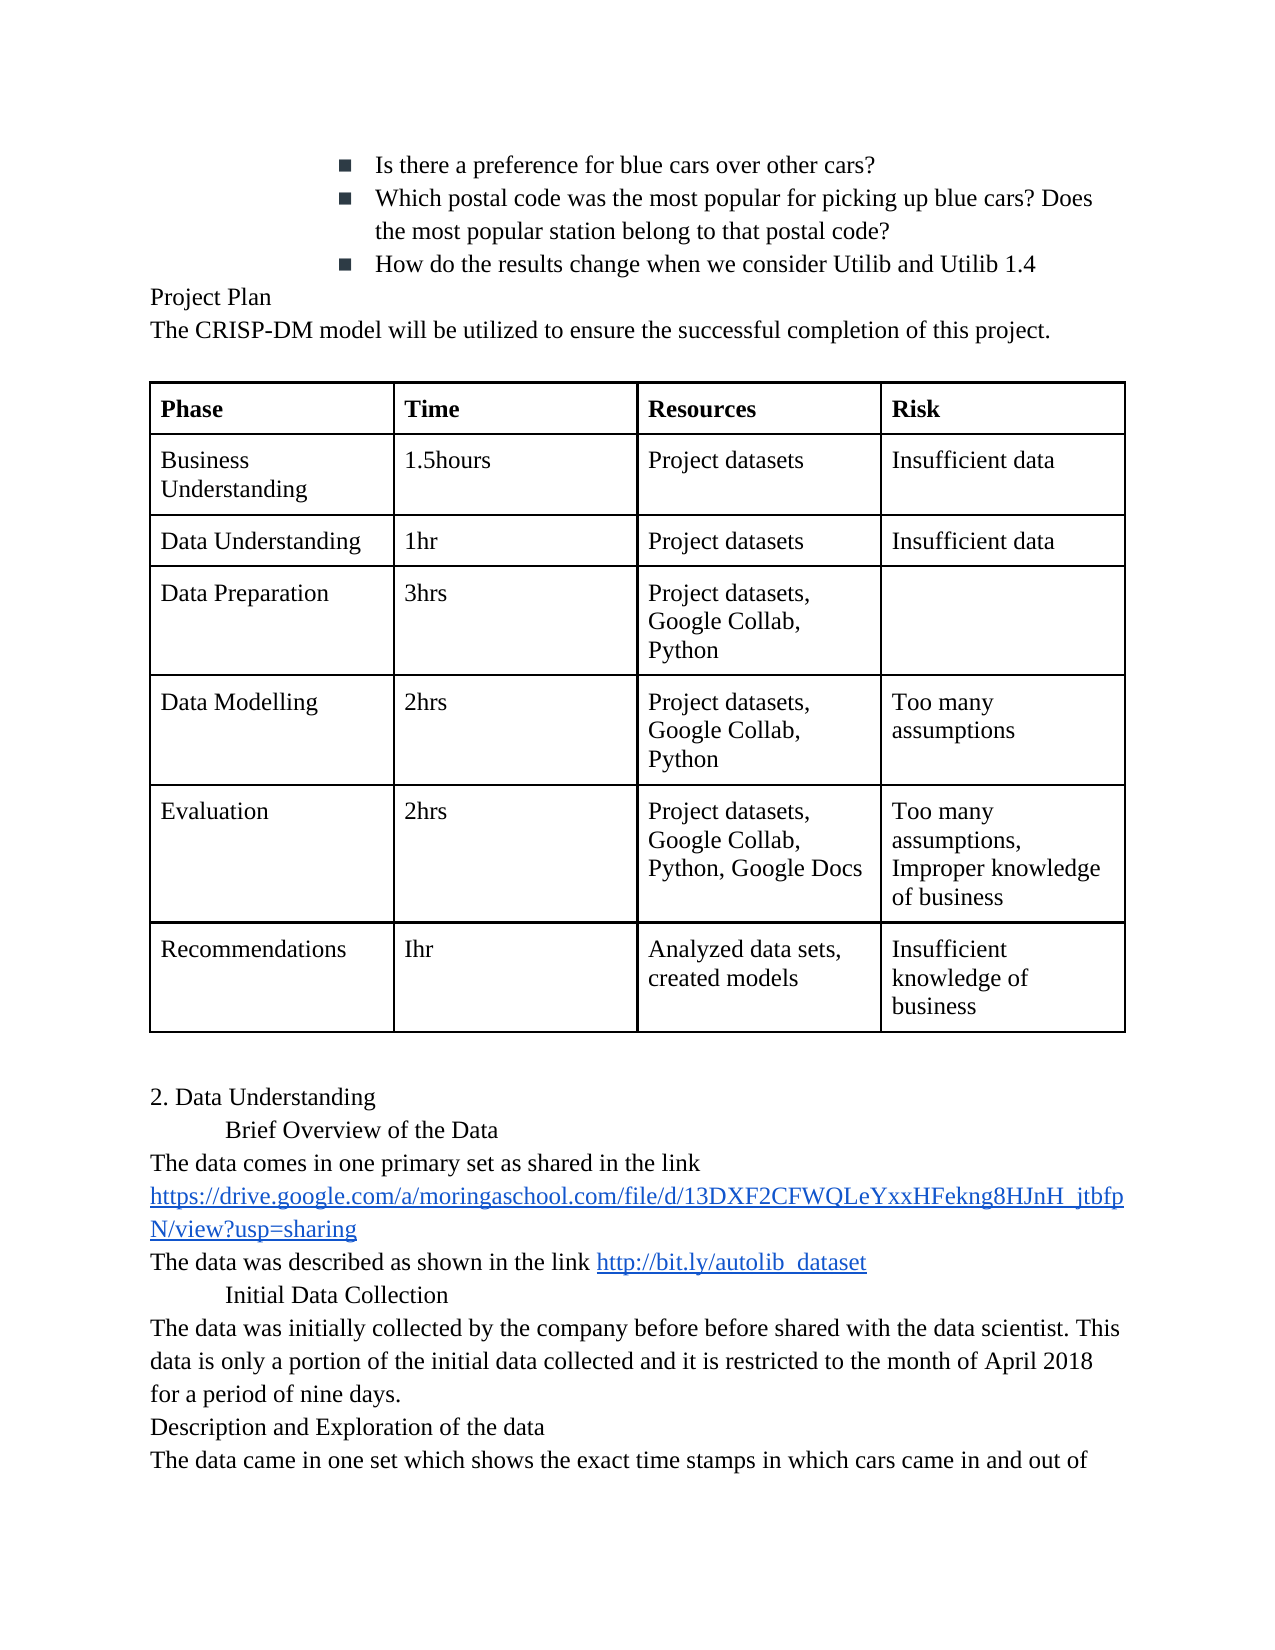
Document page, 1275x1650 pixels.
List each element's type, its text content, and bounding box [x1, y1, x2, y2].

table_cell 3hrs [395, 567, 636, 674]
text The CRISP-DM model will be utilized to ensure the successful completion of this project. [150, 315, 1125, 344]
text Brief Overview of the Data [150, 1115, 1125, 1144]
table_cell 2hrs [395, 676, 636, 783]
text The data came in one set which shows the exact time stamps in which cars came in and out of [150, 1446, 1125, 1474]
table_cell Ihr [395, 924, 636, 1031]
table_cell Project datasets [639, 435, 880, 513]
table_cell Data Understanding [151, 516, 393, 565]
text Initial Data Collection [150, 1280, 1125, 1309]
text Description and Exploration of the data [150, 1412, 1125, 1441]
text The data was described as shown in the link http://bit.ly/autolib_dataset [150, 1247, 1125, 1276]
table_cell Too many assumptions [882, 676, 1124, 783]
table_cell Project datasets [639, 516, 880, 565]
table_cell Insufficient data [882, 516, 1124, 565]
table_header Resources [639, 384, 880, 433]
table_cell Data Preparation [151, 567, 393, 674]
table_cell 1hr [395, 516, 636, 565]
text The data was initially collected by the company before before shared with the data scientist. This data is only a portion of the initial data collected and it is restricted to the month of April 2018 for a period of nine days. [150, 1313, 1125, 1408]
table_cell Project datasets, Google Collab, Python [639, 567, 880, 674]
table_cell 2hrs [395, 786, 636, 921]
table_cell Insufficient knowledge of business [882, 924, 1124, 1031]
list How do the results change when we consider Utilib and Utilib 1.4 [337, 249, 1125, 278]
table_cell Recommendations [151, 924, 393, 1031]
text Project Plan [150, 282, 1125, 311]
table_cell Analyzed data sets, created models [639, 924, 880, 1031]
table_header Risk [882, 384, 1124, 433]
list Is there a preference for blue cars over other cars? [337, 150, 1125, 179]
text 2. Data Understanding [150, 1082, 1125, 1111]
table_cell Evaluation [151, 786, 393, 921]
table_cell 1.5hours [395, 435, 636, 513]
table_cell Too many assumptions, Improper knowledge of business [882, 786, 1124, 921]
table_header Time [395, 384, 636, 433]
table_cell Project datasets, Google Collab, Python [639, 676, 880, 783]
table_cell Business Understanding [151, 435, 393, 513]
table_cell Project datasets, Google Collab, Python, Google Docs [639, 786, 880, 921]
table_cell [882, 567, 1124, 674]
table_cell Insufficient data [882, 435, 1124, 513]
list Which postal code was the most popular for picking up blue cars? Does the most popular station belong to that postal code? [337, 183, 1125, 245]
table_cell Data Modelling [151, 676, 393, 783]
text The data comes in one primary set as shared in the link https://drive.google.com/a/moringaschool.com/file/d/13DXF2CFWQLeYxxHFekng8HJnH_jtbfpN/view?usp=sharing [150, 1148, 1125, 1243]
table_header Phase [151, 384, 393, 433]
